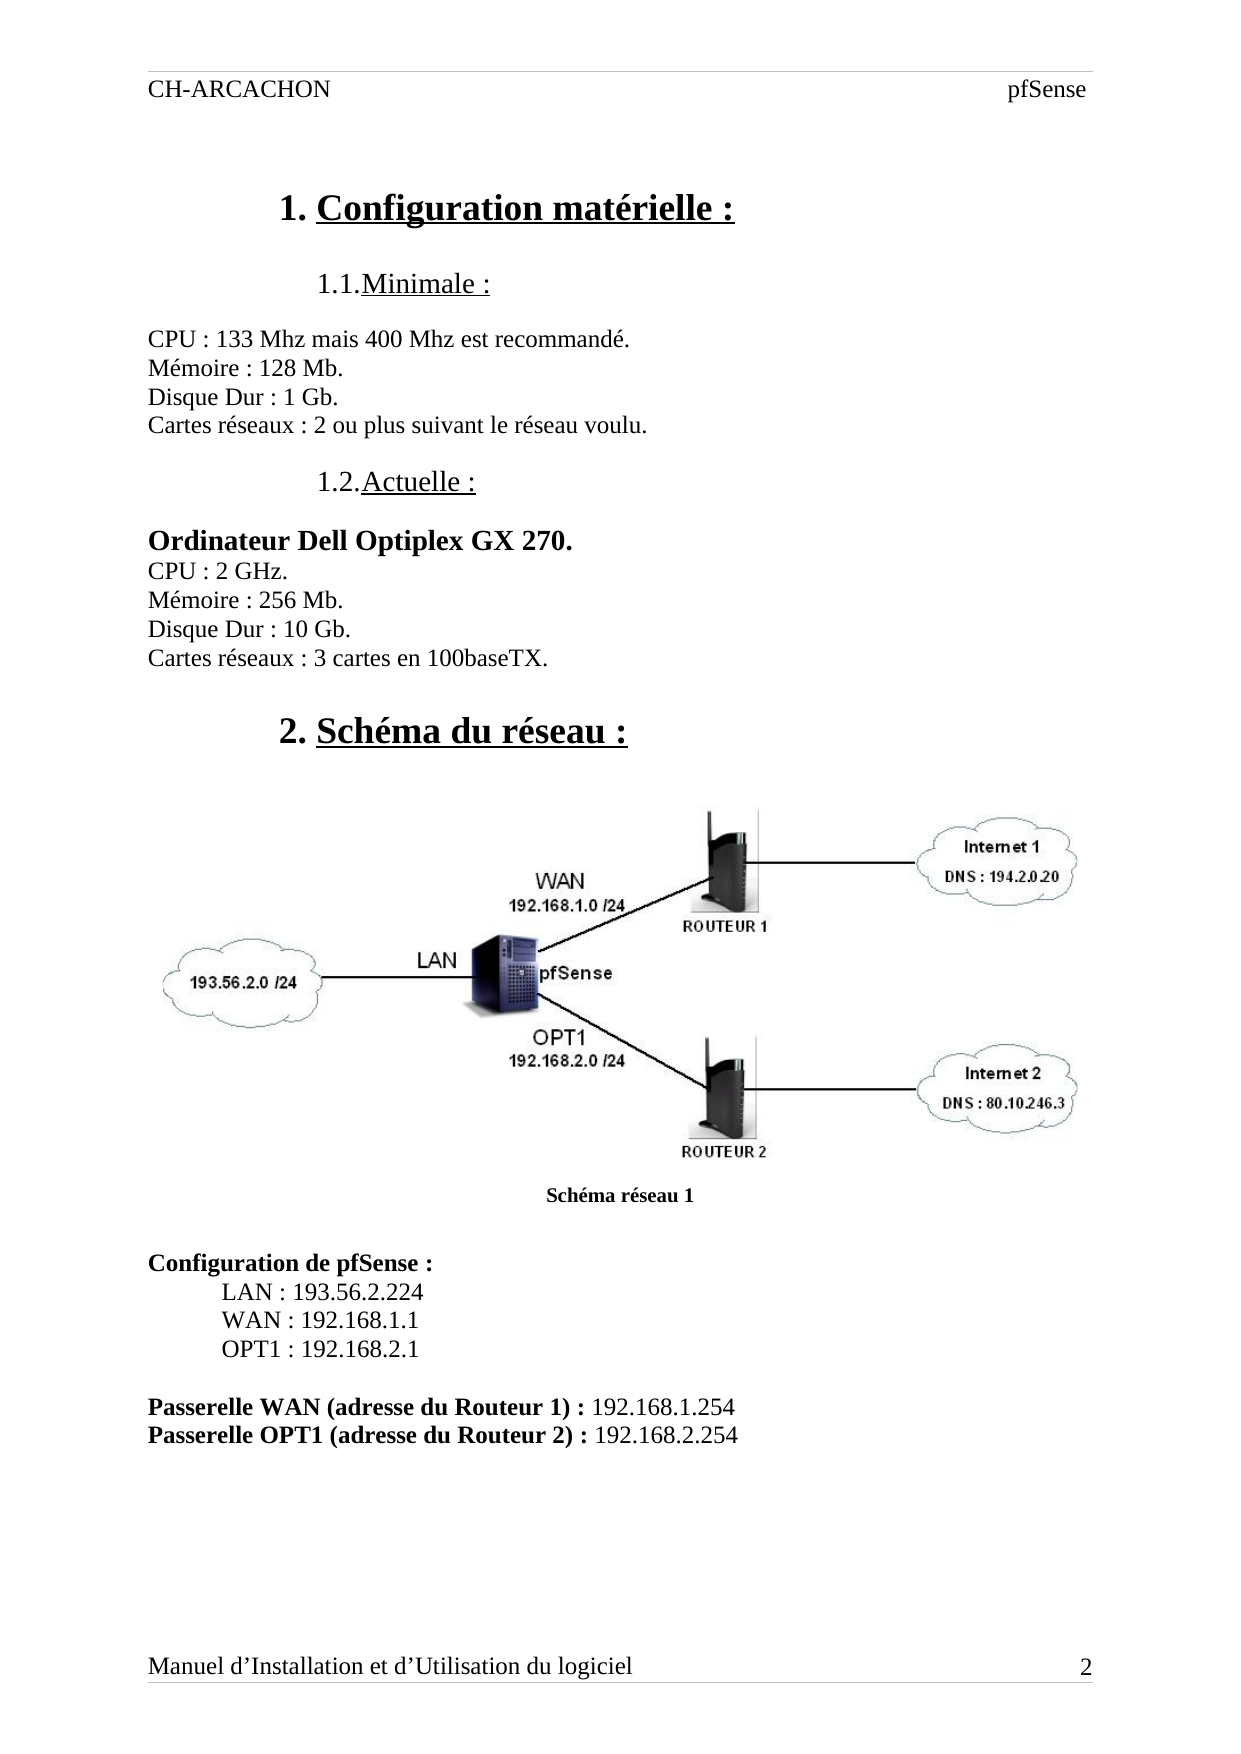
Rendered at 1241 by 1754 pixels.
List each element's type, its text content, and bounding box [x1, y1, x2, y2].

picture [162, 797, 1078, 1163]
text CPU : 2 GHz. [148, 556, 1093, 585]
text Passerelle OPT1 (adresse du Routeur 2) : 192.168.2.254 [148, 1420, 1093, 1449]
text LAN : 193.56.2.224 [148, 1277, 1093, 1305]
text Passerelle WAN (adresse du Routeur 1) : 192.168.1.254 [148, 1392, 1093, 1420]
text Ordinateur Dell Optiplex GX 270. [148, 523, 1093, 556]
text Cartes réseaux : 2 ou plus suivant le réseau voulu. [148, 411, 1093, 439]
text Disque Dur : 1 Gb. [148, 382, 1093, 411]
subtitle Actuelle : [317, 464, 1093, 498]
text CPU : 133 Mhz mais 400 Mhz est recommandé. [148, 324, 1093, 353]
text Cartes réseaux : 3 cartes en 100baseTX. [148, 643, 1093, 671]
text Configuration de pfSense : [148, 1248, 1093, 1277]
subtitle Schéma du réseau : [279, 709, 1093, 752]
subtitle Configuration matérielle : [279, 185, 1093, 228]
text WAN : 192.168.1.1 [148, 1305, 1093, 1334]
text Mémoire : 256 Mb. [148, 585, 1093, 614]
text Disque Dur : 10 Gb. [148, 614, 1093, 643]
text OPT1 : 192.168.2.1 [148, 1334, 1093, 1363]
text Schéma réseau 1 [148, 1183, 1093, 1207]
text Mémoire : 128 Mb. [148, 353, 1093, 382]
subtitle Minimale : [317, 266, 1093, 299]
